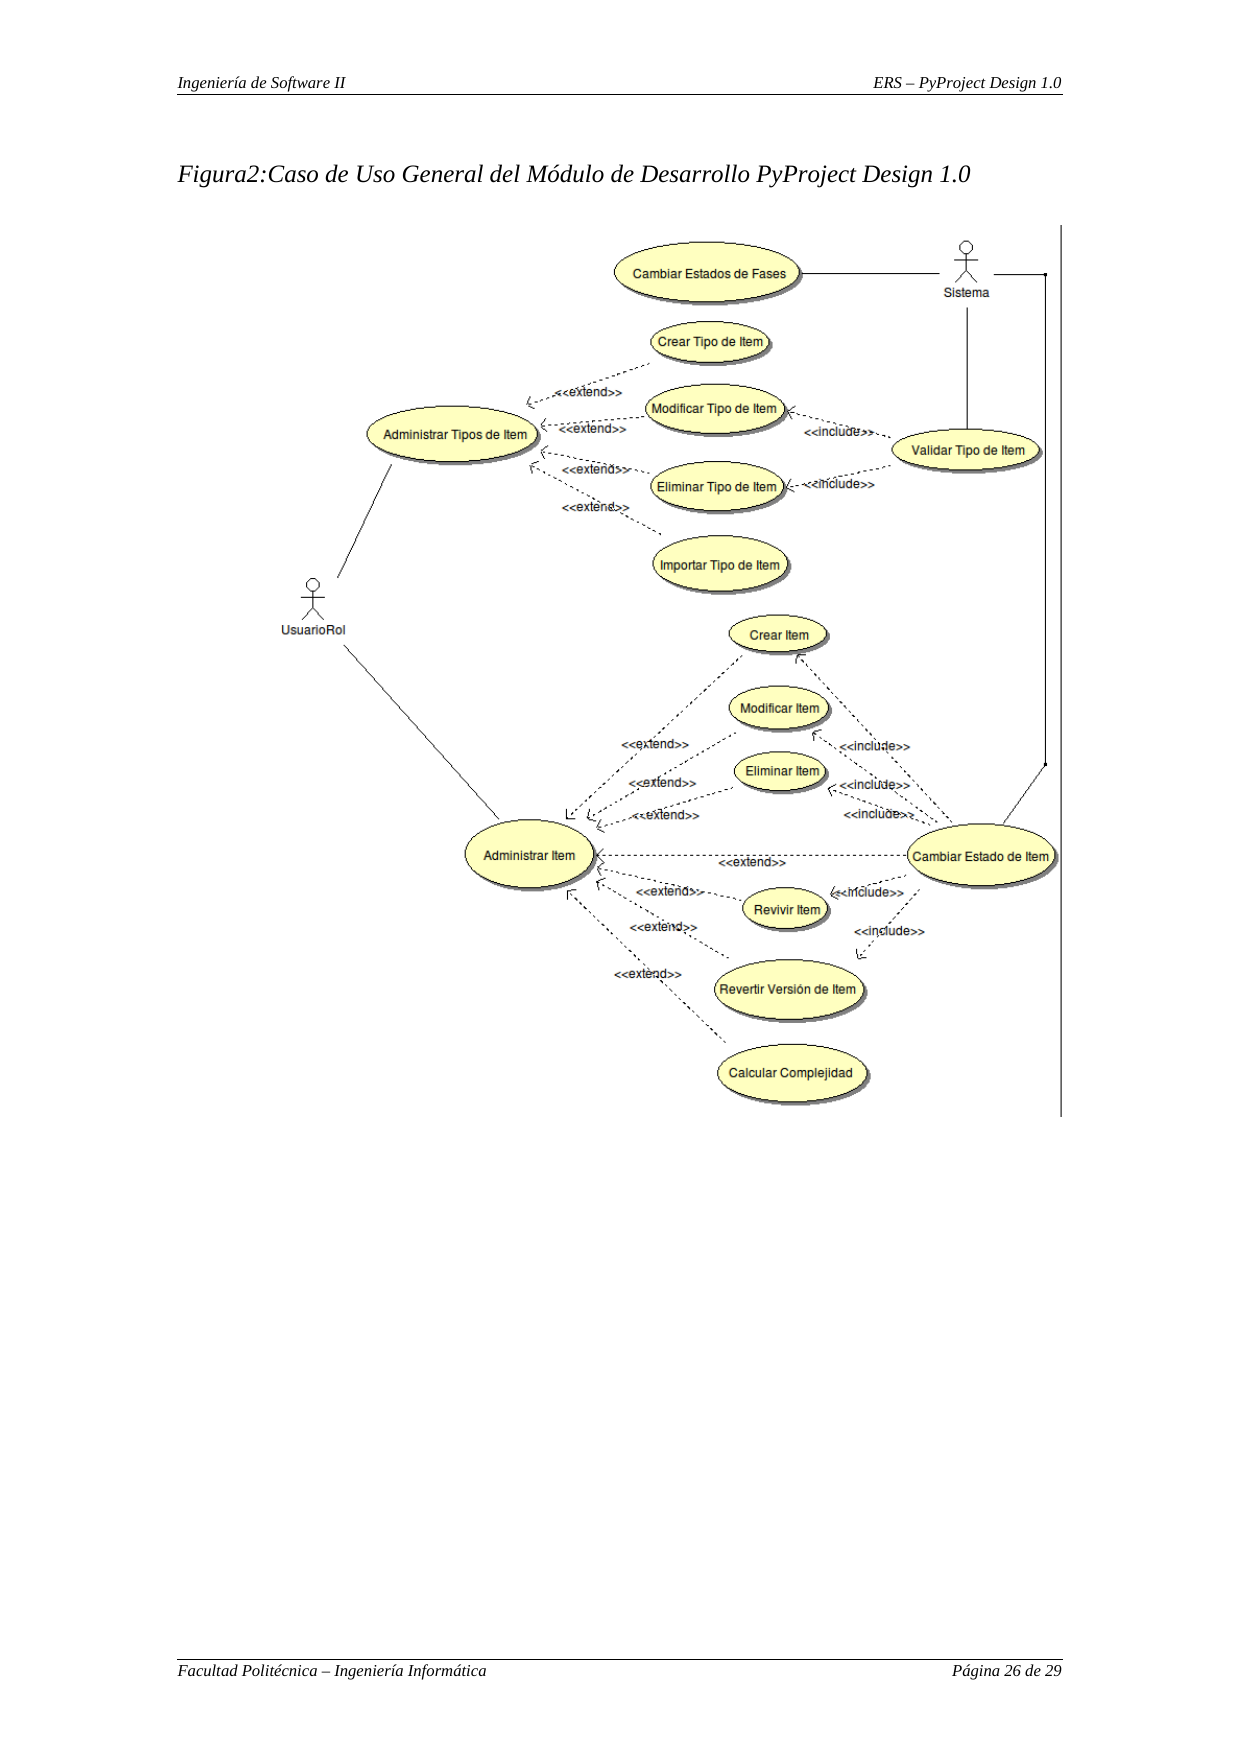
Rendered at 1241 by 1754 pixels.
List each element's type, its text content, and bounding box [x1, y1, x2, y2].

picture [184, 225, 1070, 1117]
text Figura2:Caso de Uso General del Módulo de Desarrollo PyProject Design 1.0 [177, 160, 1063, 188]
